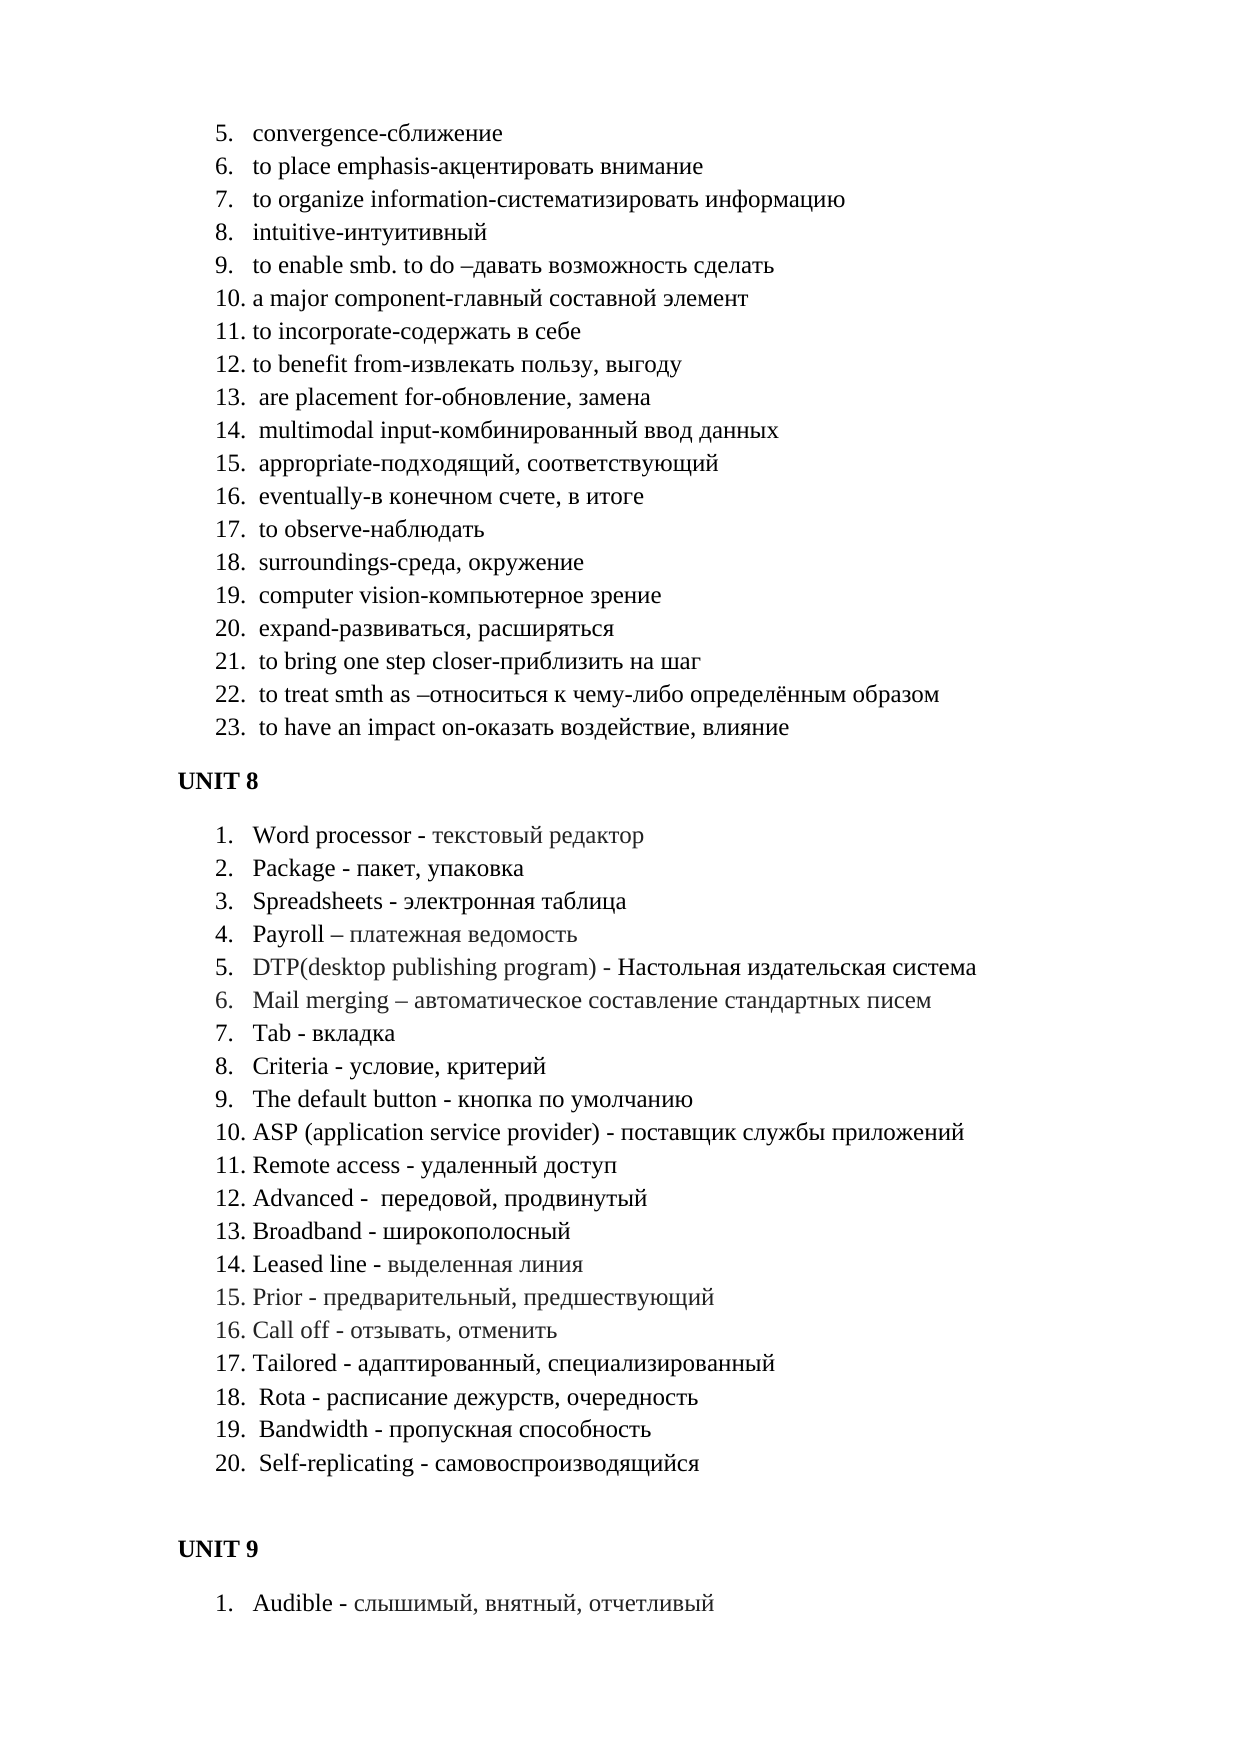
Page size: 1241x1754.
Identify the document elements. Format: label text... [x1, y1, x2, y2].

list a major component-главный составной элемент [215, 283, 1152, 312]
list intuitive-интуитивный [215, 217, 1152, 246]
list Mail merging – автоматическое составление стандартных писем [215, 985, 1152, 1014]
list Advanced - передовой, продвинутый [215, 1183, 1152, 1212]
list to benefit from-извлекать пользу, выгоду [215, 349, 1152, 378]
list The default button - кнопка по умолчанию [215, 1084, 1152, 1113]
list Bandwidth - пропускная способность [215, 1414, 1152, 1443]
list Remote access - удаленный доступ [215, 1150, 1152, 1179]
list multimodal input-комбинированный ввод данных [215, 415, 1152, 444]
list Broadband - широкополосный [215, 1216, 1152, 1245]
list Audible - слышимый, внятный, отчетливый [215, 1588, 1152, 1617]
list Word processor - текстовый редактор [215, 820, 1152, 849]
list to observe-наблюдать [215, 514, 1152, 543]
list convergence-сближение [215, 118, 1152, 147]
list Prior - предварительный, предшествующий [215, 1282, 1152, 1311]
list to organize information-систематизировать информацию [215, 184, 1152, 213]
list Rota - расписание дежурств, очередность [215, 1382, 1152, 1410]
list Call off - отзывать, отменить [215, 1316, 1152, 1344]
text UNIT 9 [177, 1534, 1152, 1563]
list to incorporate-содержать в себе [215, 316, 1152, 345]
list Spreadsheets - электронная таблица [215, 886, 1152, 915]
list to treat smth as –относиться к чему-либо определённым образом [215, 679, 1152, 708]
list expand-развиваться, расширяться [215, 613, 1152, 642]
list ASP (application service provider) - поставщик службы приложений [215, 1117, 1152, 1146]
list Tab - вкладка [215, 1018, 1152, 1047]
list appropriate-подходящий, соответствующий [215, 448, 1152, 477]
list Tailored - адаптированный, специализированный [215, 1348, 1152, 1377]
list Package - пакет, упаковка [215, 853, 1152, 882]
list Payroll – платежная ведомость [215, 919, 1152, 948]
list surroundings-среда, окружение [215, 547, 1152, 576]
text UNIT 8 [177, 766, 1152, 795]
list to place emphasis-акцентировать внимание [215, 151, 1152, 180]
list are placement for-обновление, замена [215, 382, 1152, 411]
list Self-replicating - самовоспроизводящийся [215, 1448, 1152, 1476]
list Leased line - выделенная линия [215, 1249, 1152, 1278]
list to enable smb. to do –давать возможность сделать [215, 250, 1152, 279]
list to have an impact on-оказать воздействие, влияние [215, 712, 1152, 741]
list to bring one step closer-приблизить на шаг [215, 646, 1152, 675]
list Criteria - условие, критерий [215, 1051, 1152, 1080]
list computer vision-компьютерное зрение [215, 580, 1152, 609]
list eventually-в конечном счете, в итоге [215, 481, 1152, 510]
list DTP(desktop publishing program) - Настольная издательская система [215, 952, 1152, 981]
